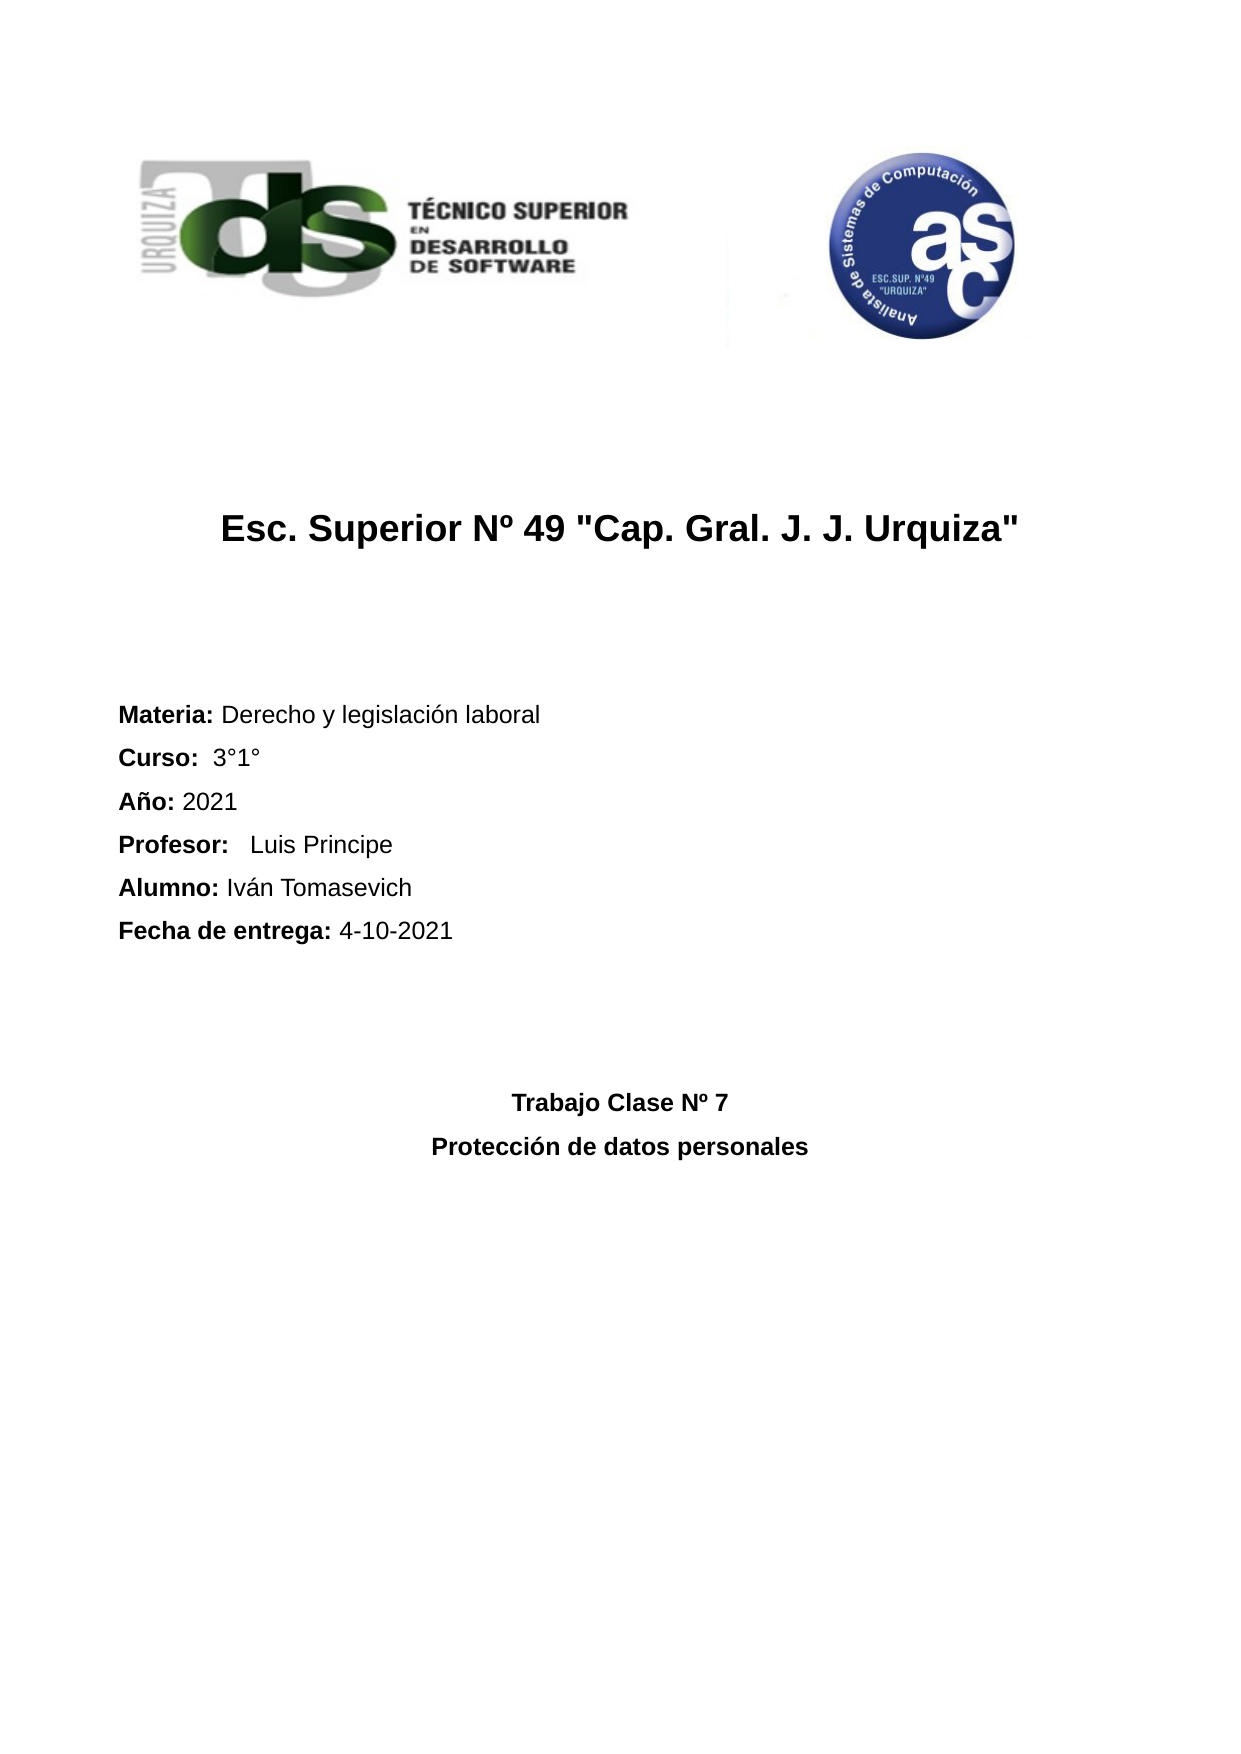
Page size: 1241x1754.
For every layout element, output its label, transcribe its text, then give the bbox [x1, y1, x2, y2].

text Materia: Derecho y legislación laboral [118, 700, 1122, 729]
text Esc. Superior Nº 49 "Cap. Gral. J. J. Urquiza" [118, 506, 1122, 549]
text Profesor: Luis Principe [118, 830, 1122, 858]
text Trabajo Clase Nº 7 [118, 1088, 1122, 1117]
picture [123, 146, 644, 327]
text Protección de datos personales [118, 1132, 1122, 1160]
text Curso: 3°1° [118, 743, 1122, 772]
text Fecha de entrega: 4-10-2021 [118, 916, 1122, 945]
text Año: 2021 [118, 787, 1122, 815]
text Alumno: Iván Tomasevich [118, 873, 1122, 902]
